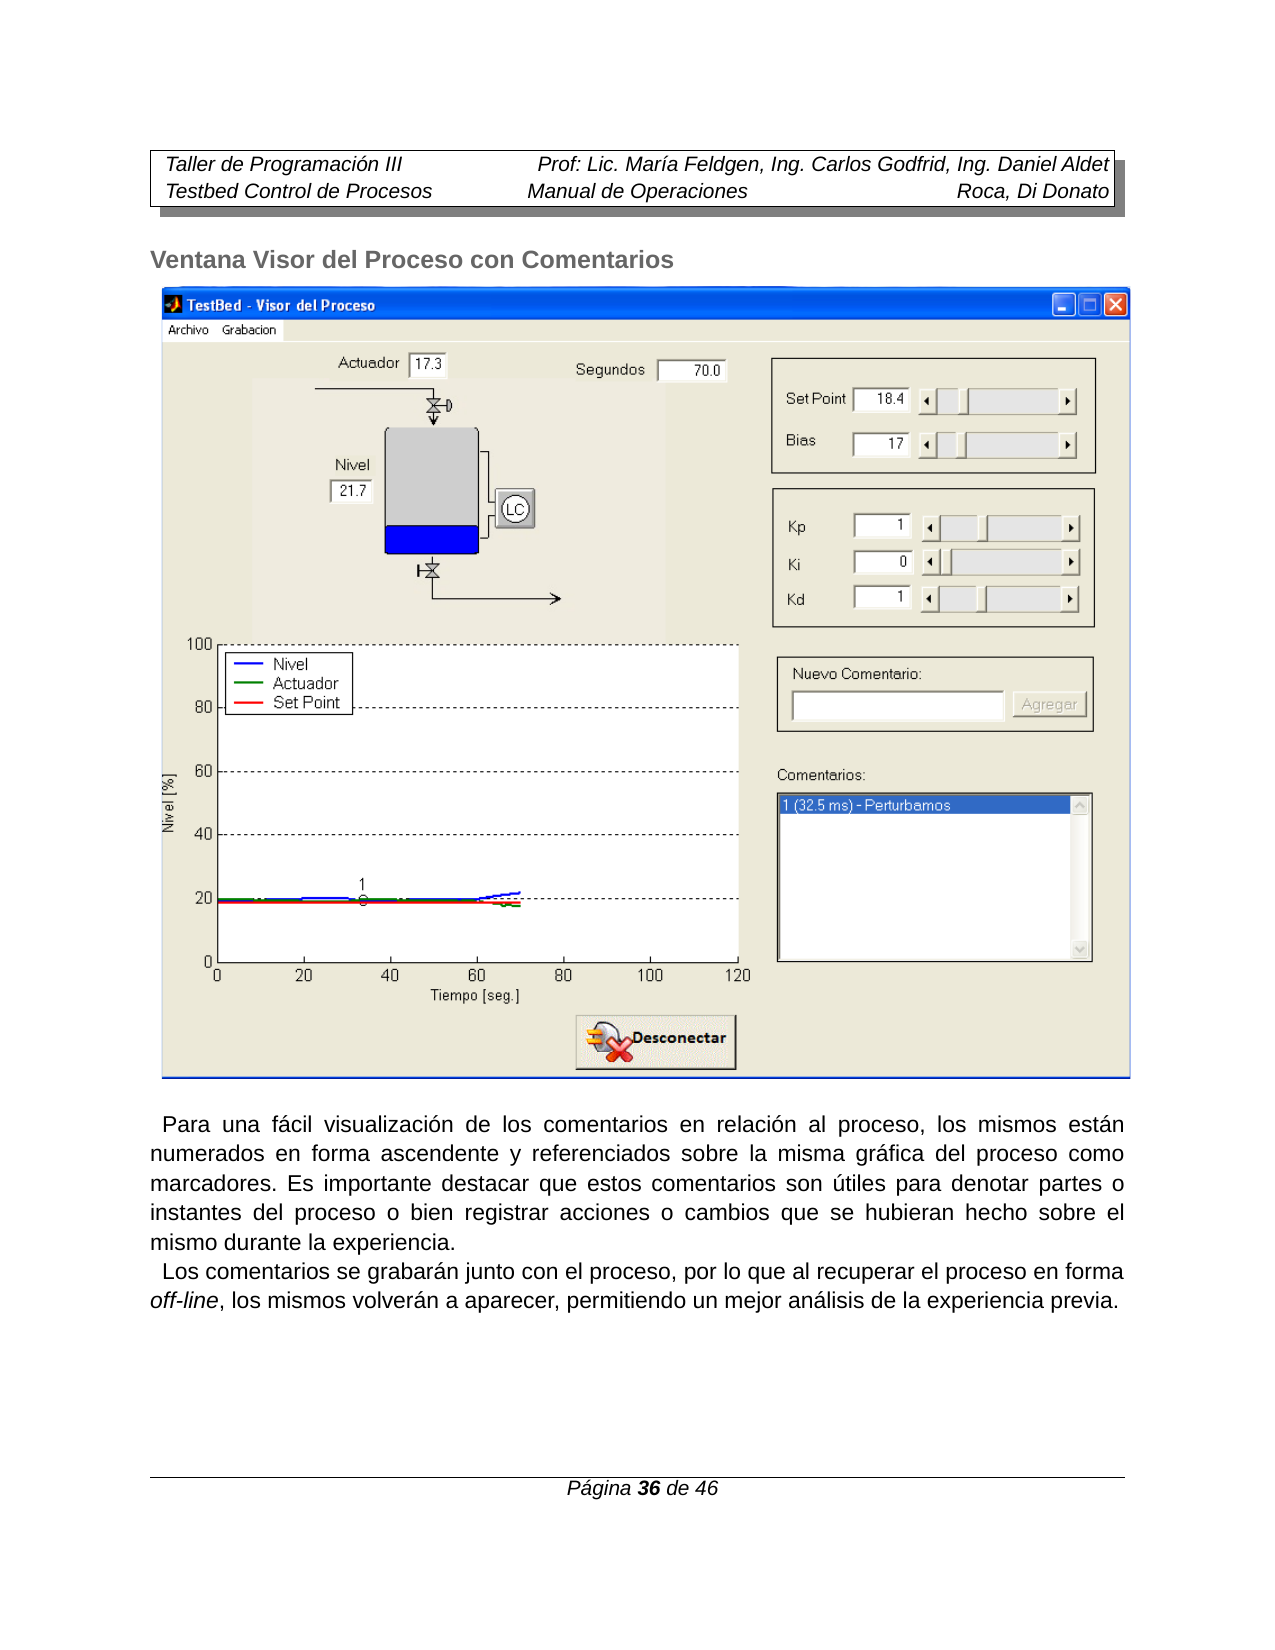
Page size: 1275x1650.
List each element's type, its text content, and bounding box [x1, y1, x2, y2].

subtitle Ventana Visor del Proceso con Comentarios [150, 246, 1125, 274]
picture [161, 286, 1131, 1079]
text Para una fácil visualización de los comentarios en relación al proceso, los mismos están numerados en forma ascendente y referenciados sobre la misma gráfica del proceso como marcadores. Es importante destacar que estos comentarios son útiles para denotar partes o instantes del proceso o bien registrar acciones o cambios que se hubieran hecho sobre el mismo durante la experiencia. [150, 1112, 1125, 1255]
text Los comentarios se grabarán junto con el proceso, por lo que al recuperar el proceso en forma off-line, los mismos volverán a aparecer, permitiendo un mejor análisis de la experiencia previa. [150, 1259, 1125, 1314]
